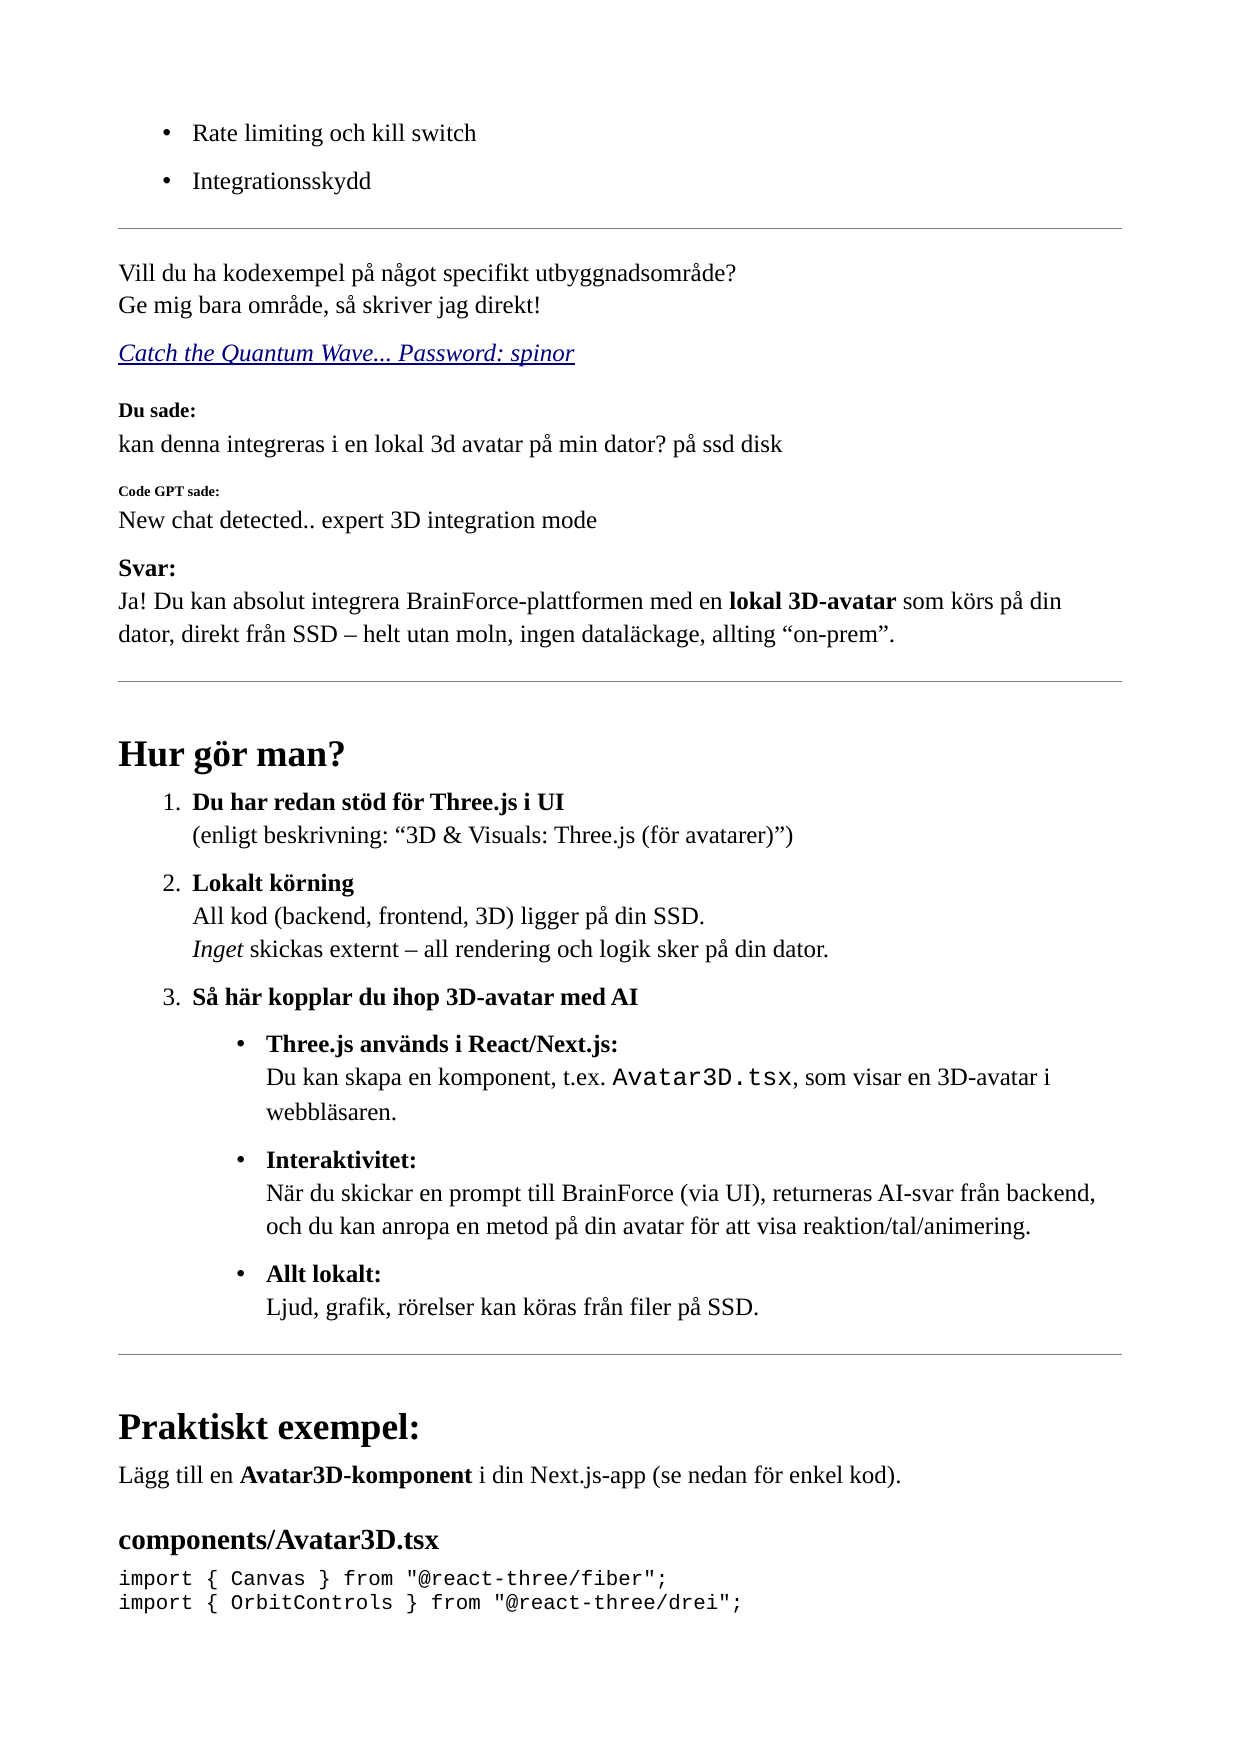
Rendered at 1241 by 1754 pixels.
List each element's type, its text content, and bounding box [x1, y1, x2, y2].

text Vill du ha kodexempel på något specifikt utbyggnadsområde? Ge mig bara område, så skriver jag direkt! [118, 258, 1122, 319]
subtitle Hur gör man? [118, 732, 1122, 775]
list Three.js används i React/Next.js: Du kan skapa en komponent, t.ex. Avatar3D.tsx, som visar en 3D-avatar i webbläsaren. [236, 1029, 1122, 1126]
list Allt lokalt: Ljud, grafik, rörelser kan köras från filer på SSD. [236, 1259, 1122, 1321]
text import { OrbitControls } from "@react-three/drei"; [118, 1592, 1122, 1616]
subtitle Du sade: [118, 398, 1122, 422]
subtitle Code GPT sade: [118, 482, 1122, 499]
list Du har redan stöd för Three.js i UI (enligt beskrivning: “3D & Visuals: Three.js (för avatarer)”) [162, 787, 1122, 849]
text kan denna integreras i en lokal 3d avatar på min dator? på ssd disk [118, 429, 1122, 457]
text import { Canvas } from "@react-three/fiber"; [118, 1568, 1122, 1592]
list Lokalt körning All kod (backend, frontend, 3D) ligger på din SSD. Inget skickas externt – all rendering och logik sker på din dator. [162, 868, 1122, 963]
subtitle Praktiskt exempel: [118, 1404, 1122, 1448]
text Lägg till en Avatar3D-komponent i din Next.js-app (se nedan för enkel kod). [118, 1460, 1122, 1489]
list Så här kopplar du ihop 3D-avatar med AI [162, 982, 1122, 1011]
text Catch the Quantum Wave... Password: spinor [118, 338, 1122, 367]
subtitle components/Avatar3D.tsx [118, 1522, 1122, 1556]
list Integrationsskydd [162, 166, 1122, 194]
list Interaktivitet: När du skickar en prompt till BrainForce (via UI), returneras AI-svar från backend, och du kan anropa en metod på din avatar för att visa reaktion/tal/animering. [236, 1145, 1122, 1240]
text New chat detected.. expert 3D integration mode [118, 506, 1122, 534]
text Svar: Ja! Du kan absolut integrera BrainForce-plattformen med en lokal 3D-avatar som körs på din dator, direkt från SSD – helt utan moln, ingen dataläckage, allting “on-prem”. [118, 553, 1122, 648]
list Rate limiting och kill switch [162, 118, 1122, 147]
